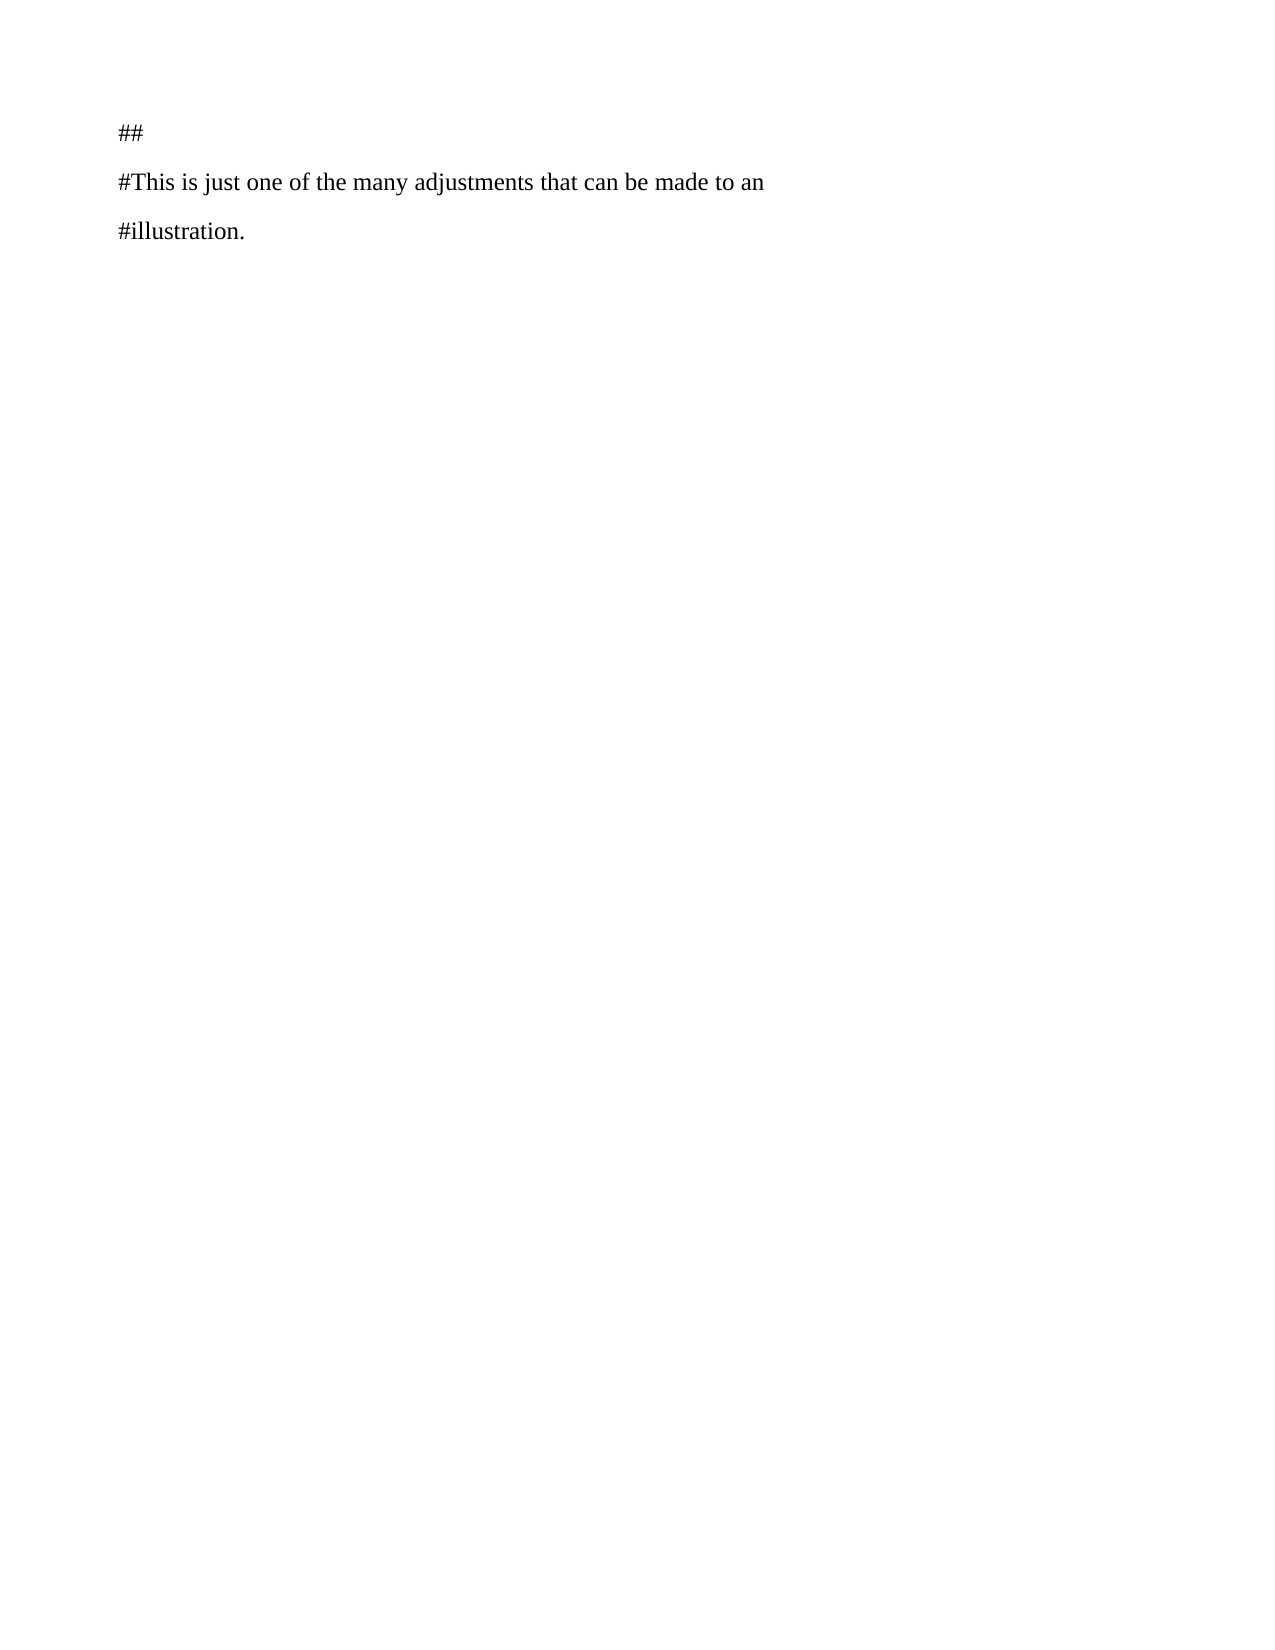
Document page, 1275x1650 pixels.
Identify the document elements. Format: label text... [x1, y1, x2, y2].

text #illustration. [118, 216, 1157, 245]
text ## [118, 118, 1157, 147]
text #This is just one of the many adjustments that can be made to an [118, 167, 1157, 196]
